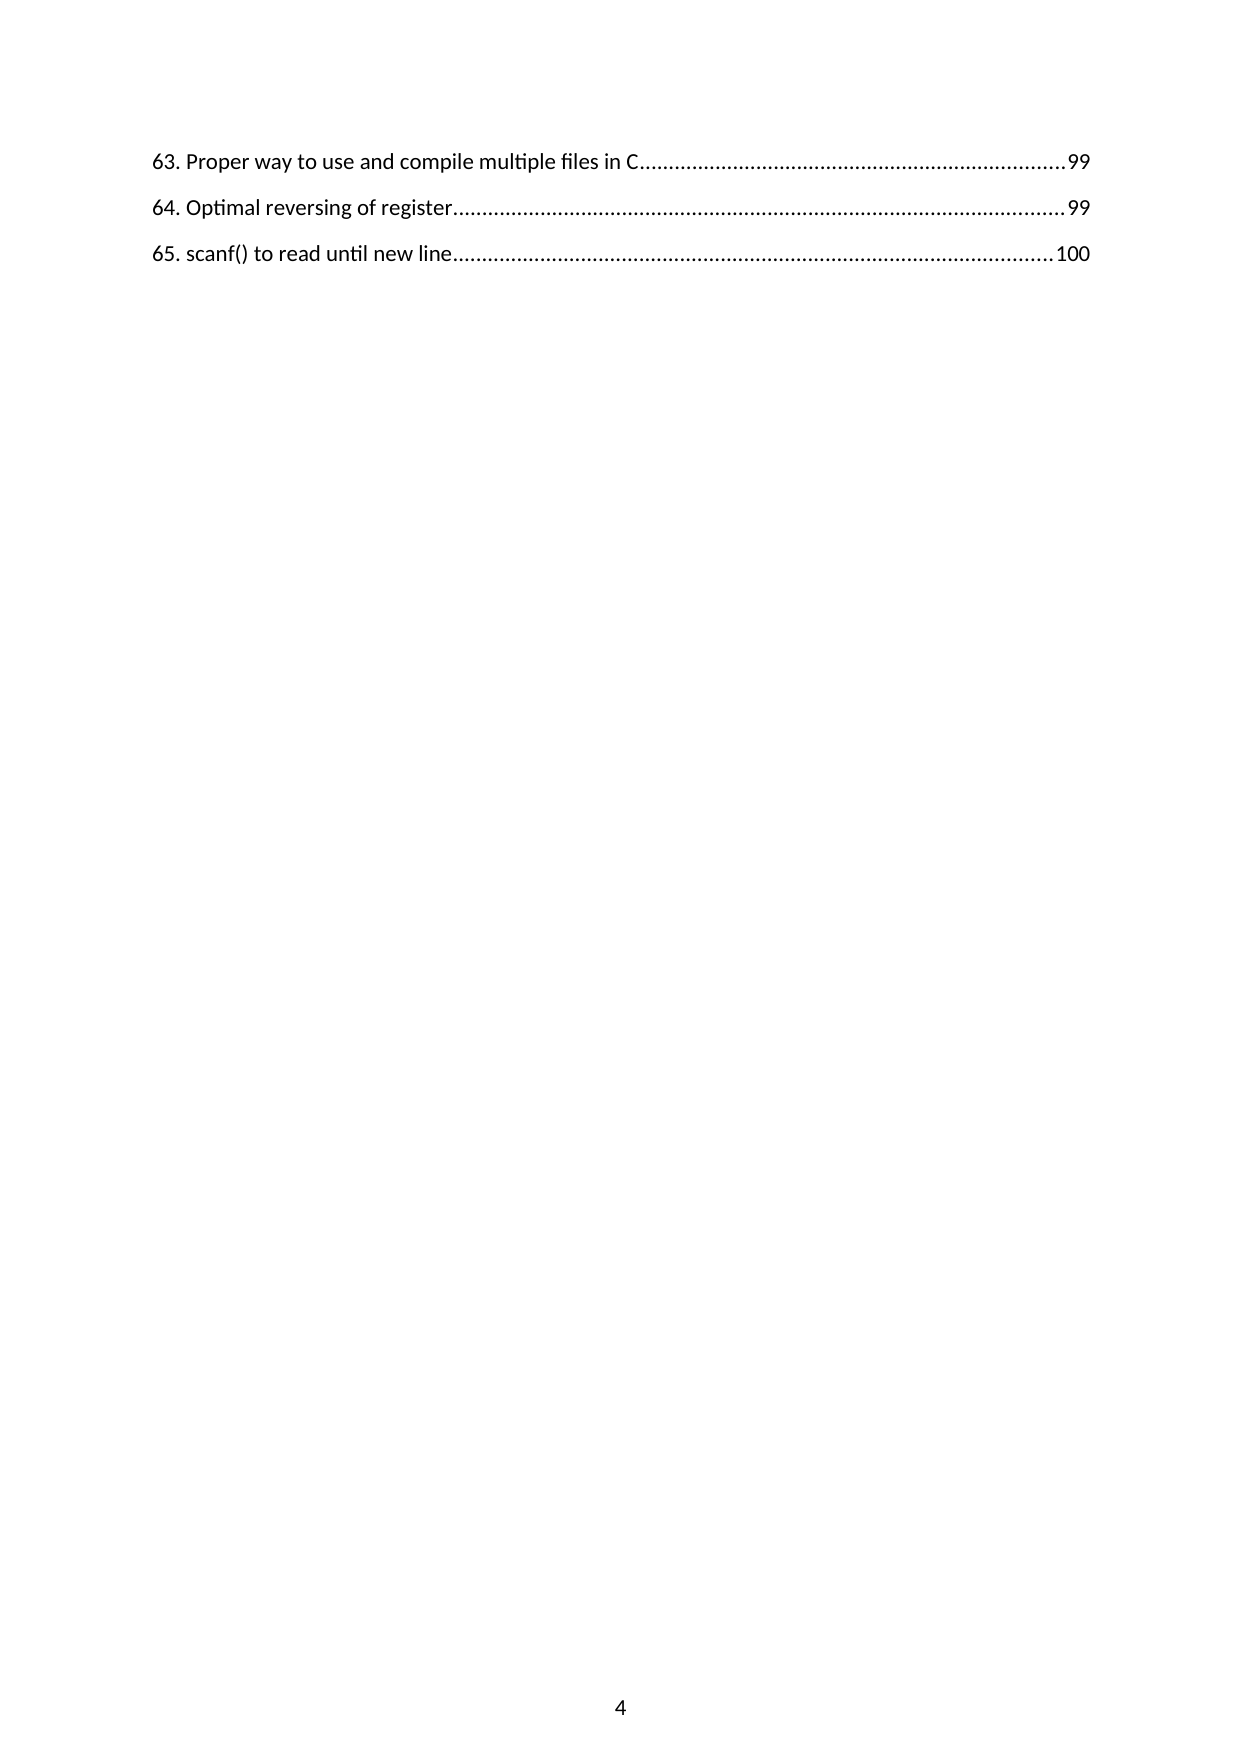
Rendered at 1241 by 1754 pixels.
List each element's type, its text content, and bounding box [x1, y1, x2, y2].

text 64. Optimal reversing of register 99 [152, 193, 1088, 221]
text 65. scanf() to read until new line 100 [152, 239, 1088, 267]
text 63. Proper way to use and compile multiple files in C 99 [152, 147, 1088, 175]
